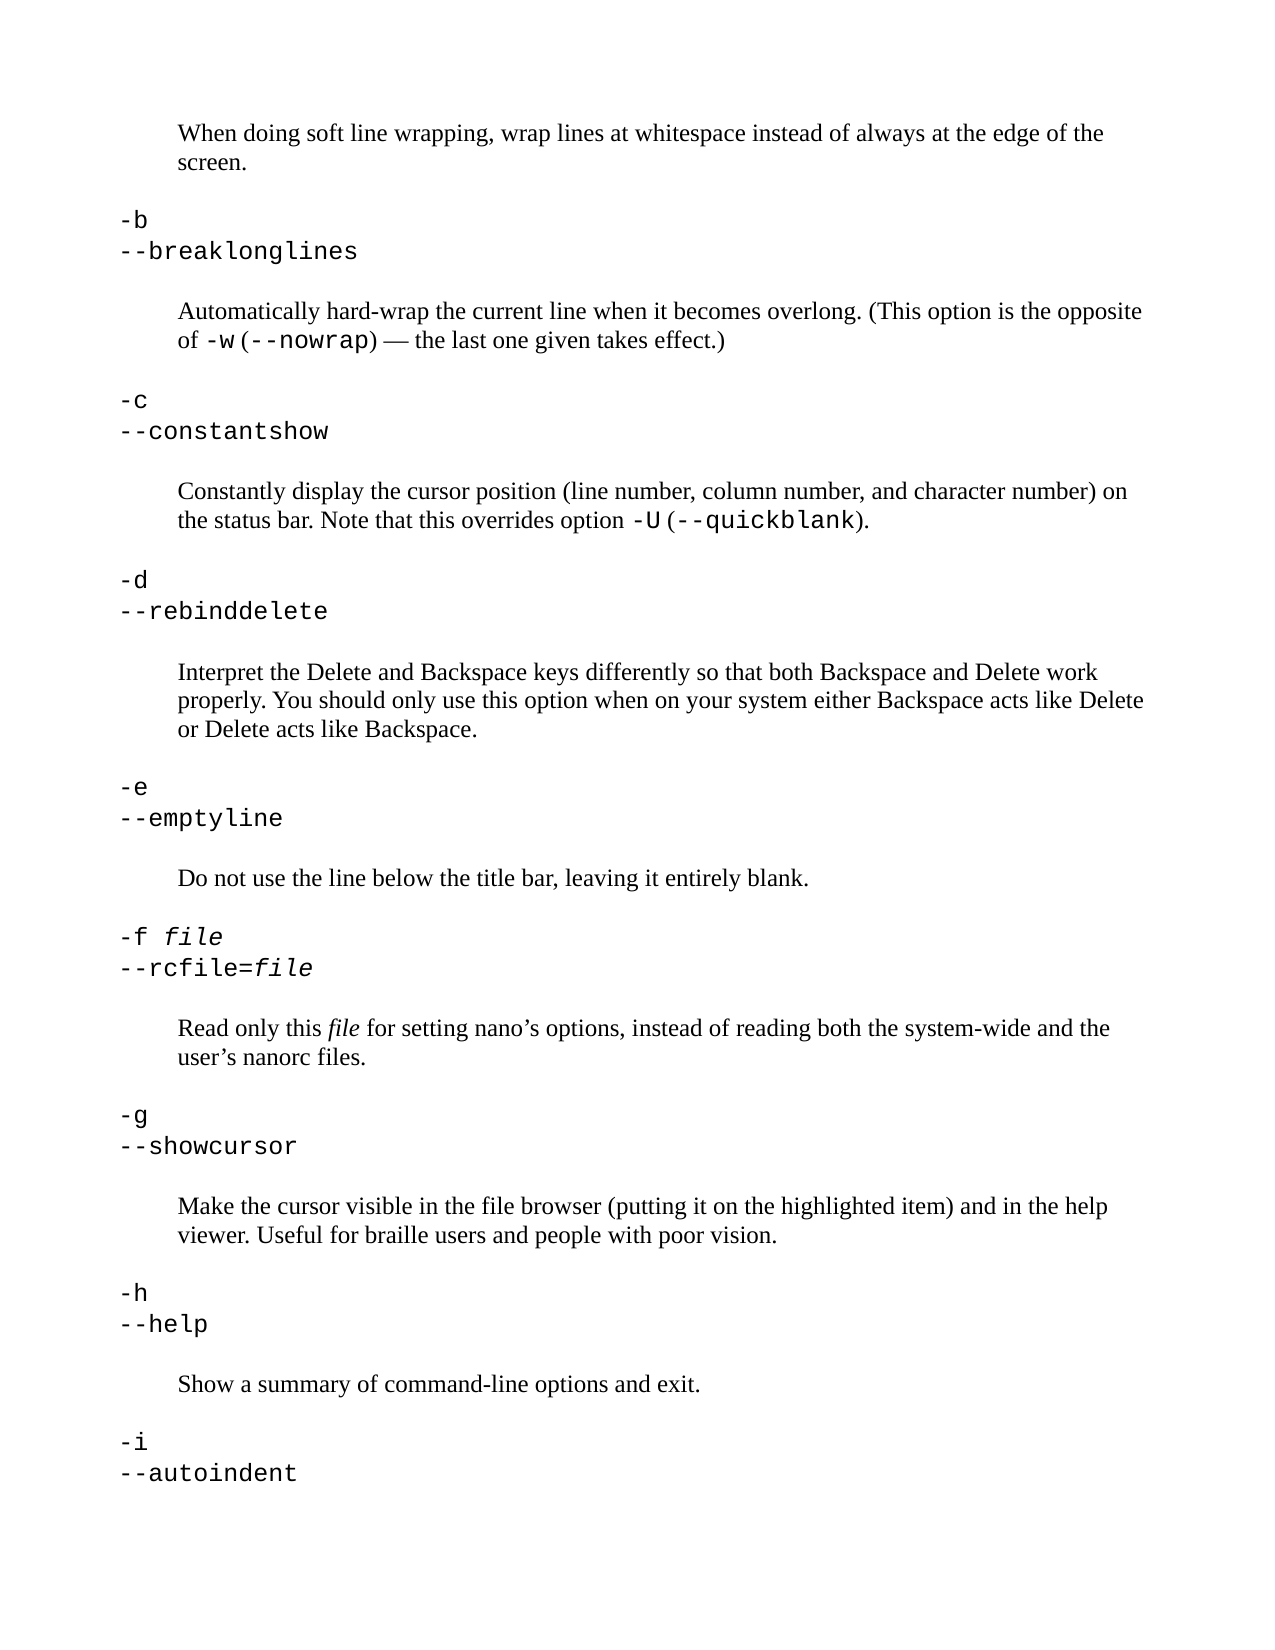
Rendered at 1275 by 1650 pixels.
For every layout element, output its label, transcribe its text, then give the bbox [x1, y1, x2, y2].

subtitle -b [118, 205, 1157, 236]
subtitle -c [118, 385, 1157, 416]
list Constantly display the cursor position (line number, column number, and character number) on the status bar. Note that this overrides option -U (--quickblank). [177, 476, 1157, 536]
list Interpret the Delete and Backspace keys differently so that both Backspace and Delete work properly. You should only use this option when on your system either Backspace acts like Delete or Delete acts like Backspace. [177, 657, 1157, 743]
subtitle --breaklonglines [118, 236, 1157, 267]
subtitle -g [118, 1100, 1157, 1131]
subtitle --showcursor [118, 1131, 1157, 1162]
subtitle --constantshow [118, 416, 1157, 447]
list When doing soft line wrapping, wrap lines at whitespace instead of always at the edge of the screen. [177, 118, 1157, 176]
subtitle --rebinddelete [118, 596, 1157, 627]
subtitle --rcfile=file [118, 953, 1157, 983]
list Show a summary of command-line options and exit. [177, 1369, 1157, 1398]
list Do not use the line below the title bar, leaving it entirely blank. [177, 863, 1157, 892]
subtitle -f file [118, 922, 1157, 953]
subtitle --help [118, 1309, 1157, 1340]
subtitle --autoindent [118, 1458, 1157, 1489]
list Make the cursor visible in the file browser (putting it on the highlighted item) and in the help viewer. Useful for braille users and people with poor vision. [177, 1191, 1157, 1248]
list Automatically hard-wrap the current line when it becomes overlong. (This option is the opposite of -w (--nowrap) — the last one given takes effect.) [177, 296, 1157, 356]
subtitle --emptyline [118, 803, 1157, 834]
list Read only this file for setting nano’s options, instead of reading both the system-wide and the user’s nanorc files. [177, 1013, 1157, 1070]
subtitle -i [118, 1427, 1157, 1458]
subtitle -d [118, 566, 1157, 596]
subtitle -h [118, 1278, 1157, 1309]
subtitle -e [118, 772, 1157, 803]
